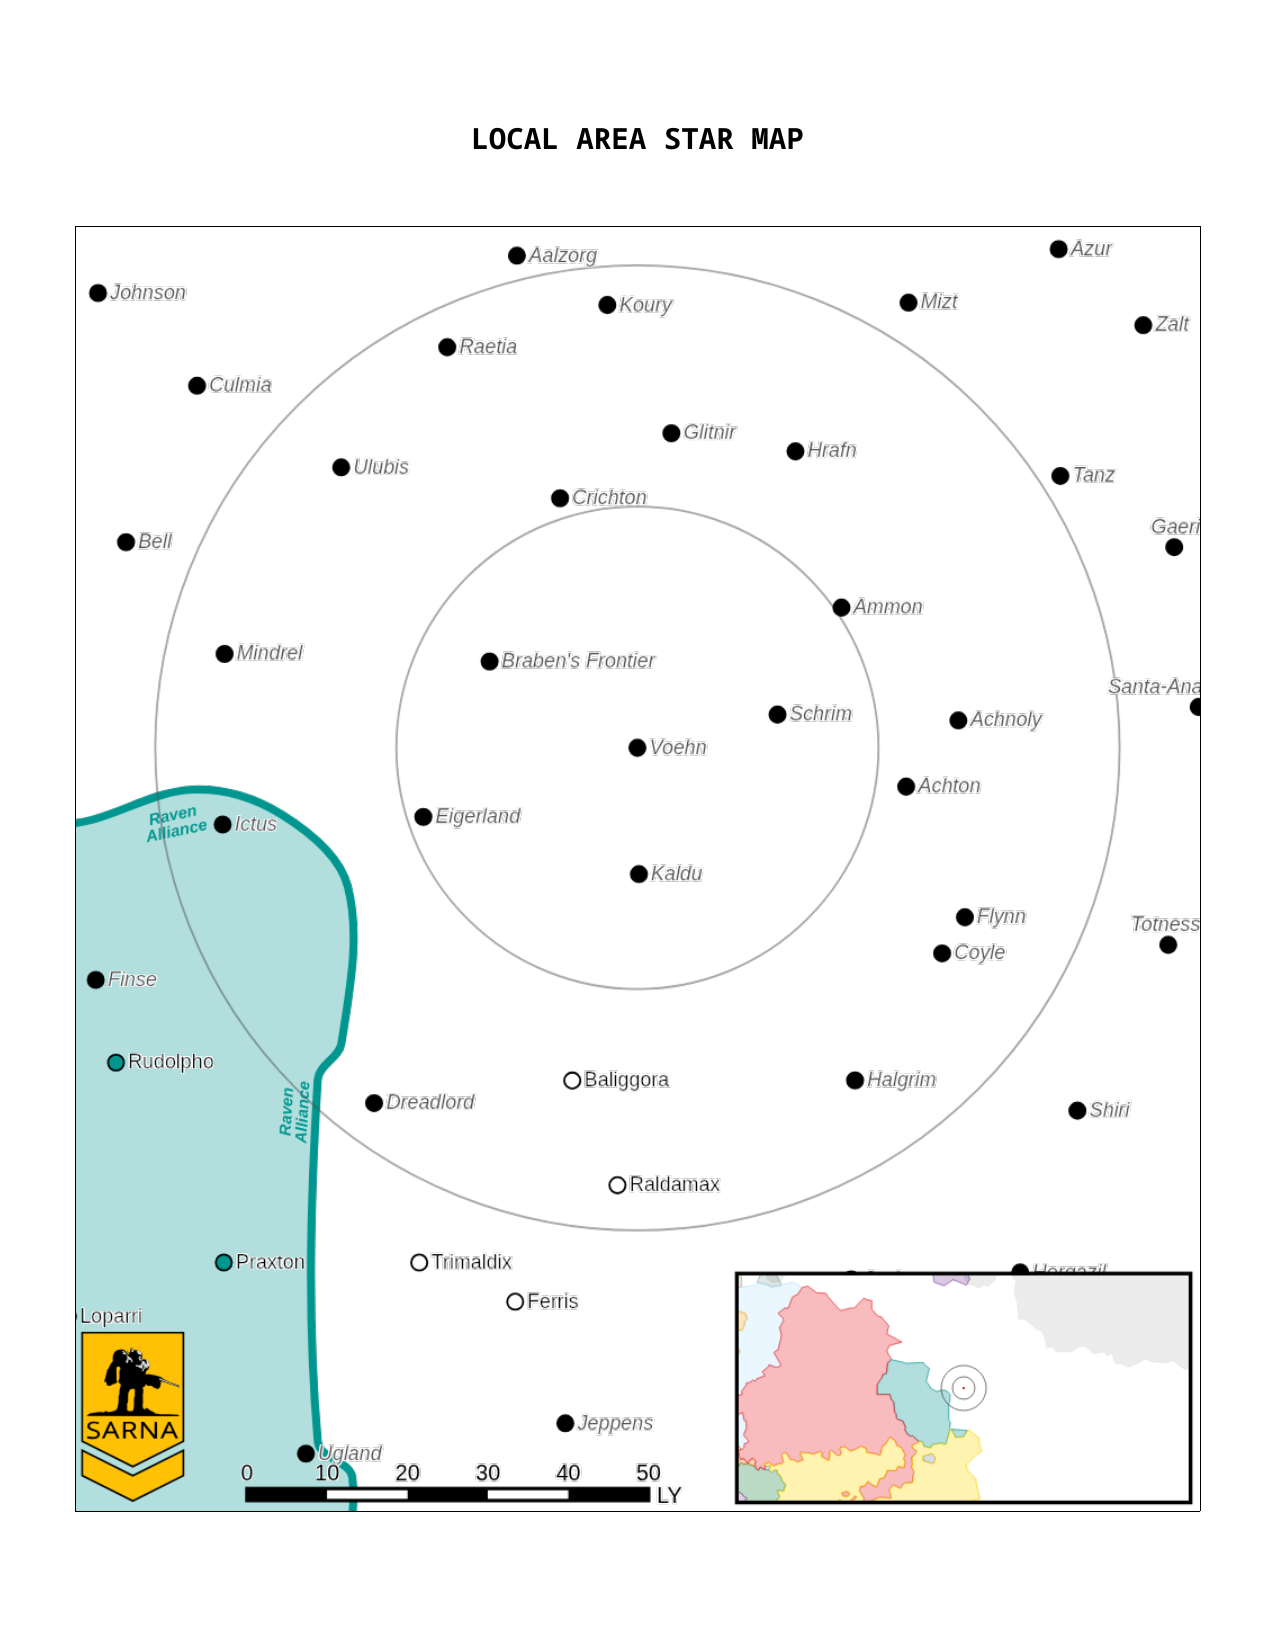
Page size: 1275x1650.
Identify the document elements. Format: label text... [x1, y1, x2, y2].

picture [76, 227, 1200, 1511]
subtitle LOCAL AREA STAR MAP [75, 75, 1200, 158]
